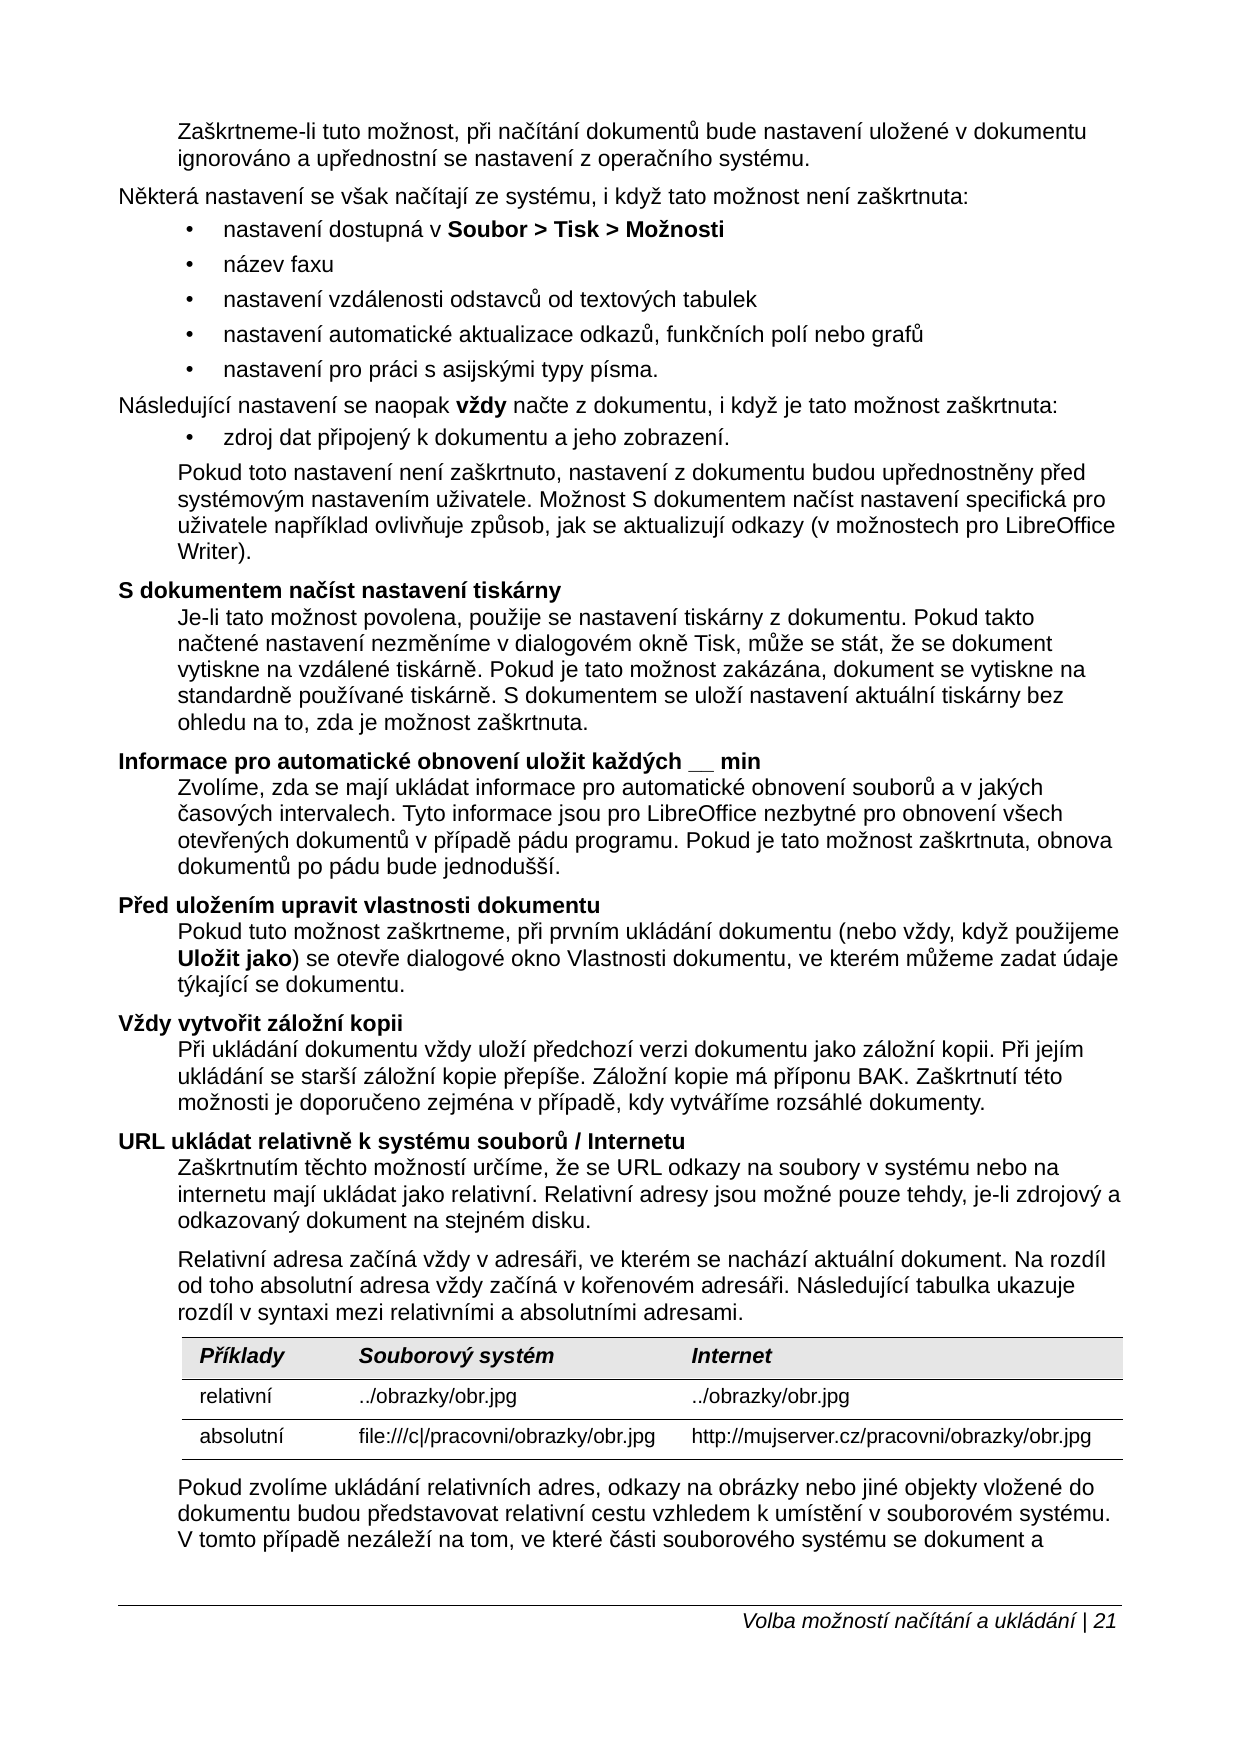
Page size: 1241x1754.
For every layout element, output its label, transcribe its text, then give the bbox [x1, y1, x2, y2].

table_cell ../obrazky/obr.jpg [674, 1380, 1123, 1418]
text Při ukládání dokumentu vždy uloží předchozí verzi dokumentu jako záložní kopii. Při jejím ukládání se starší záložní kopie přepíše. Záložní kopie má příponu BAK. Zaškrtnutí této možnosti je doporučeno zejména v případě, kdy vytváříme rozsáhlé dokumenty. [177, 1036, 1122, 1115]
table_cell relativní [182, 1380, 341, 1418]
list název faxu [186, 251, 1122, 277]
text S dokumentem načíst nastavení tiskárny [118, 577, 1122, 603]
text Informace pro automatické obnovení uložit každých __ min [118, 748, 1122, 774]
list nastavení automatické aktualizace odkazů, funkčních polí nebo grafů [186, 321, 1122, 348]
text Pokud tuto možnost zaškrtneme, při prvním ukládání dokumentu (nebo vždy, když použijeme Uložit jako) se otevře dialogové okno Vlastnosti dokumentu, ve kterém můžeme zadat údaje týkající se dokumentu. [177, 918, 1122, 997]
table_cell ../obrazky/obr.jpg [341, 1380, 674, 1418]
text Je-li tato možnost povolena, použije se nastavení tiskárny z dokumentu. Pokud takto načtené nastavení nezměníme v dialogovém okně Tisk, může se stát, že se dokument vytiskne na vzdálené tiskárně. Pokud je tato možnost zakázána, dokument se vytiskne na standardně používané tiskárně. S dokumentem se uloží nastavení aktuální tiskárny bez ohledu na to, zda je možnost zaškrtnuta. [177, 603, 1122, 735]
text Pokud zvolíme ukládání relativních adres, odkazy na obrázky nebo jiné objekty vložené do dokumentu budou představovat relativní cestu vzhledem k umístění v souborovém systému. V tomto případě nezáleží na tom, ve které části souborového systému se dokument a [177, 1473, 1122, 1552]
text Pokud toto nastavení není zaškrtnuto, nastavení z dokumentu budou upřednostněny před systémovým nastavením uživatele. Možnost S dokumentem načíst nastavení specifická pro uživatele například ovlivňuje způsob, jak se aktualizují odkazy (v možnostech pro LibreOffice Writer). [177, 459, 1122, 564]
text Relativní adresa začíná vždy v adresáři, ve kterém se nachází aktuální dokument. Na rozdíl od toho absolutní adresa vždy začíná v kořenovém adresáři. Následující tabulka ukazuje rozdíl v syntaxi mezi relativními a absolutními adresami. [177, 1246, 1122, 1325]
text Zaškrtneme-li tuto možnost, při načítání dokumentů bude nastavení uložené v dokumentu ignorováno a upřednostní se nastavení z operačního systému. [177, 118, 1122, 171]
table_cell absolutní [182, 1420, 341, 1458]
list zdroj dat připojený k dokumentu a jeho zobrazení. [186, 424, 1122, 450]
list nastavení dostupná v Soubor > Tisk > Možnosti [186, 216, 1122, 242]
list nastavení vzdálenosti odstavců od textových tabulek [186, 286, 1122, 312]
text Některá nastavení se však načítají ze systému, i když tato možnost není zaškrtnuta: [118, 183, 1122, 210]
text Vždy vytvořit záložní kopii [118, 1010, 1122, 1036]
table_header Příklady [182, 1338, 341, 1378]
table_cell http://mujserver.cz/pracovni/obrazky/obr.jpg [674, 1420, 1123, 1458]
text Zvolíme, zda se mají ukládat informace pro automatické obnovení souborů a v jakých časových intervalech. Tyto informace jsou pro LibreOffice nezbytné pro obnovení všech otevřených dokumentů v případě pádu programu. Pokud je tato možnost zaškrtnuta, obnova dokumentů po pádu bude jednodušší. [177, 774, 1122, 879]
table_header Souborový systém [341, 1338, 674, 1378]
list nastavení pro práci s asijskými typy písma. [186, 356, 1122, 383]
text Zaškrtnutím těchto možností určíme, že se URL odkazy na soubory v systému nebo na internetu mají ukládat jako relativní. Relativní adresy jsou možné pouze tehdy, je-li zdrojový a odkazovaný dokument na stejném disku. [177, 1154, 1122, 1233]
table_header Internet [674, 1338, 1123, 1378]
table_cell file:///c|/pracovni/obrazky/obr.jpg [341, 1420, 674, 1458]
text Následující nastavení se naopak vždy načte z dokumentu, i když je tato možnost zaškrtnuta: [118, 392, 1122, 418]
text URL ukládat relativně k systému souborů / Internetu [118, 1128, 1122, 1154]
text Před uložením upravit vlastnosti dokumentu [118, 892, 1122, 918]
